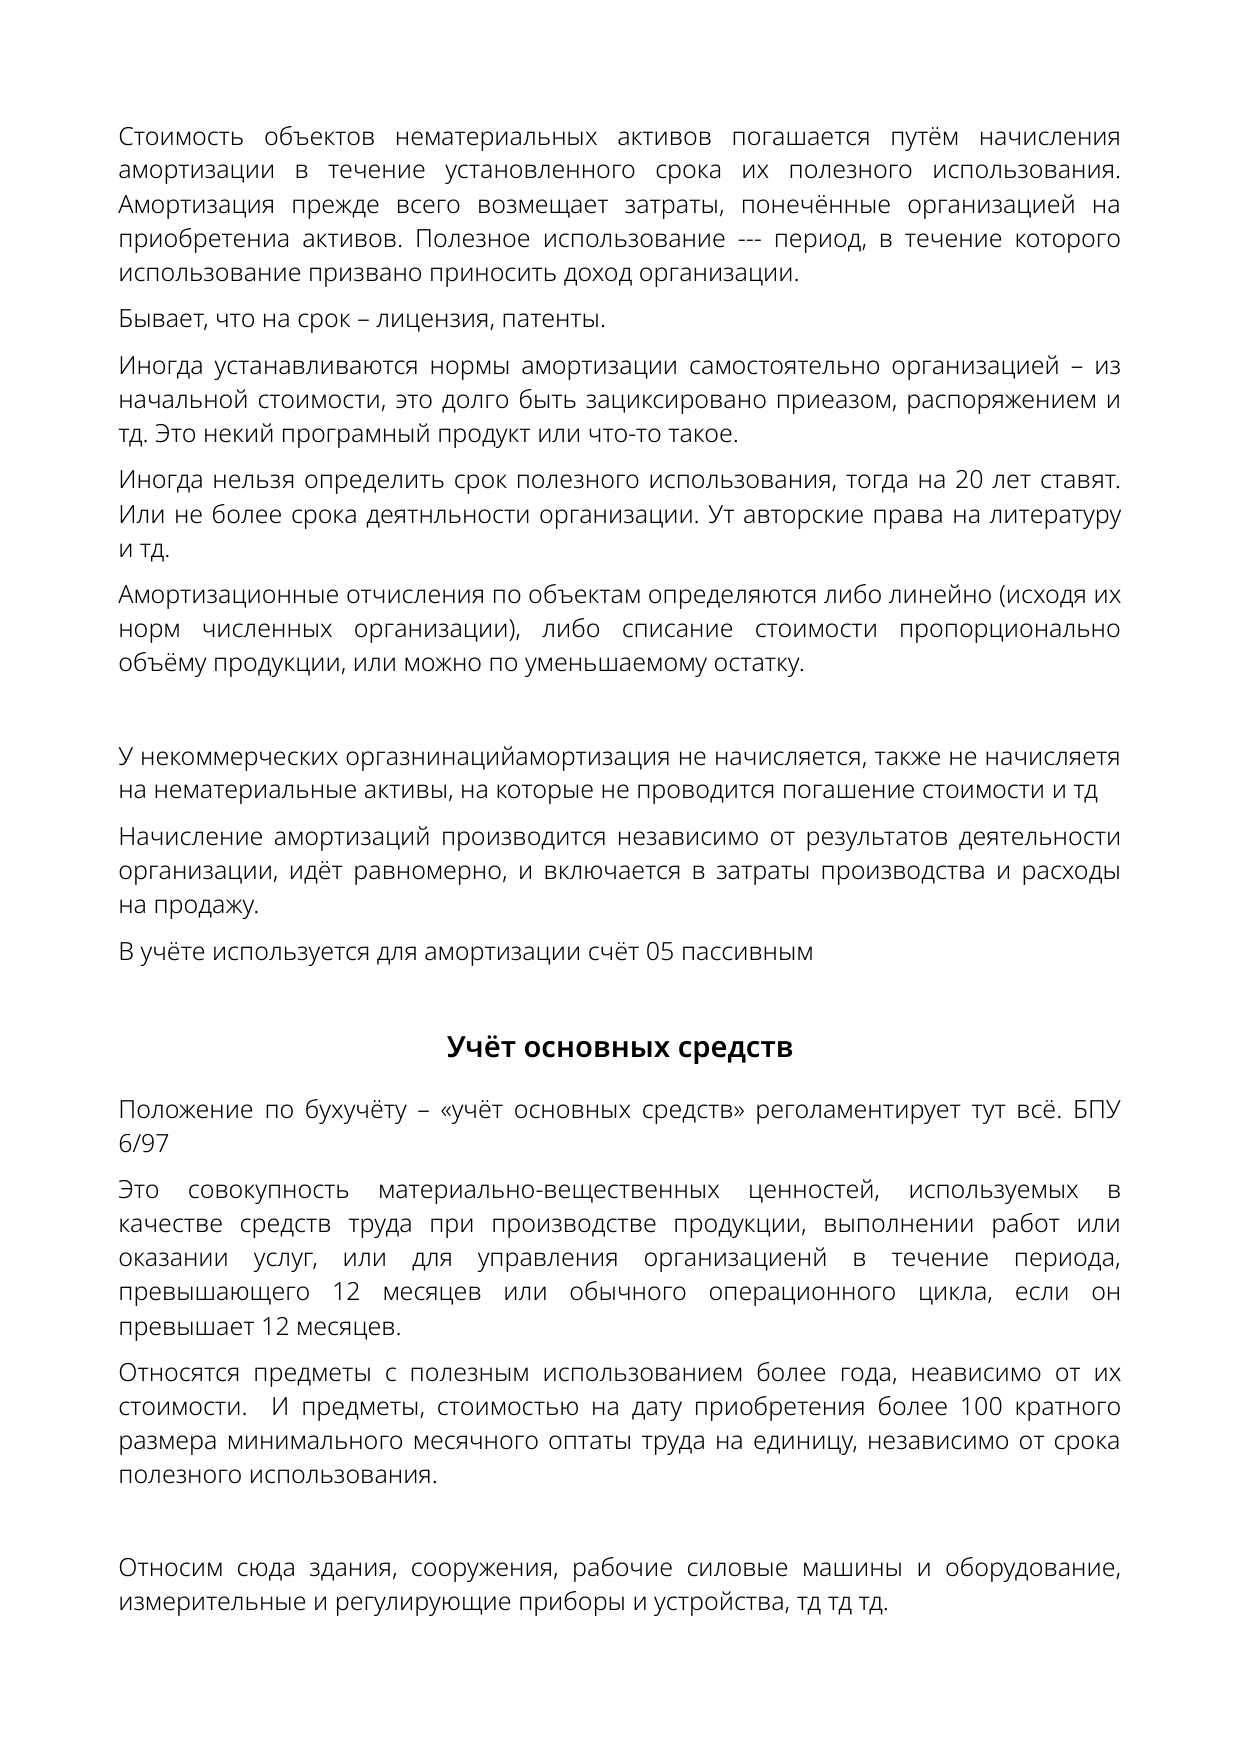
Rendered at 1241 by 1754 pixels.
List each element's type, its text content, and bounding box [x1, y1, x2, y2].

text Положение по бухучёту – «учёт основных средств» реголаментирует тут всё. БПУ 6/97 [118, 1091, 1122, 1159]
text Амортизационные отчисления по объектам определяются либо линейно (исходя их норм численных организации), либо списание стоимости пропорционально объёму продукции, или можно по уменьшаемому остатку. [118, 577, 1122, 679]
text Относятся предметы с полезным использованием более года, неависимо от их стоимости. И предметы, стоимостью на дату приобретения более 100 кратного размера минимального месячного оптаты труда на единицу, независимо от срока полезного использования. [118, 1355, 1122, 1491]
text Относим сюда здания, сооружения, рабочие силовые машины и оборудование, измерительные и регулирующие приборы и устройства, тд тд тд. [118, 1550, 1122, 1618]
text Начисление амортизаций производится независимо от результатов деятельности организации, идёт равномерно, и включается в затраты производства и расходы на продажу. [118, 819, 1122, 921]
text Это совокупность материально-вещественных ценностей, используемых в качестве средств труда при производстве продукции, выполнении работ или оказании услуг, или для управления организациенй в течение периода, превышающего 12 месяцев или обычного операционного цикла, если он превышает 12 месяцев. [118, 1172, 1122, 1342]
text У некоммерческих оргазнинацийамортизация не начисляется, также не начисляетя на нематериальные активы, на которые не проводится погашение стоимости и тд [118, 738, 1122, 806]
text Бывает, что на срок – лицензия, патенты. [118, 301, 1122, 335]
text В учёте используется для амортизации счёт 05 пассивным [118, 933, 1122, 967]
text Иногда нельзя определить срок полезного использования, тогда на 20 лет ставят. Или не более срока деятнльности организации. Ут авторские права на литературу и тд. [118, 462, 1122, 564]
text Стоимость объектов нематериальных активов погашается путём начисления амортизации в течение установленного срока их полезного использования. Амортизация прежде всего возмещает затраты, понечённые организацией на приобретениа активов. Полезное использование --- период, в течение которого использование призвано приносить доход организации. [118, 118, 1122, 288]
subtitle Учёт основных средств [118, 1027, 1122, 1066]
text Иногда устанавливаются нормы амортизации самостоятельно организацией – из начальной стоимости, это долго быть зациксировано приеазом, распоряжением и тд. Это некий програмный продукт или что-то такое. [118, 347, 1122, 450]
